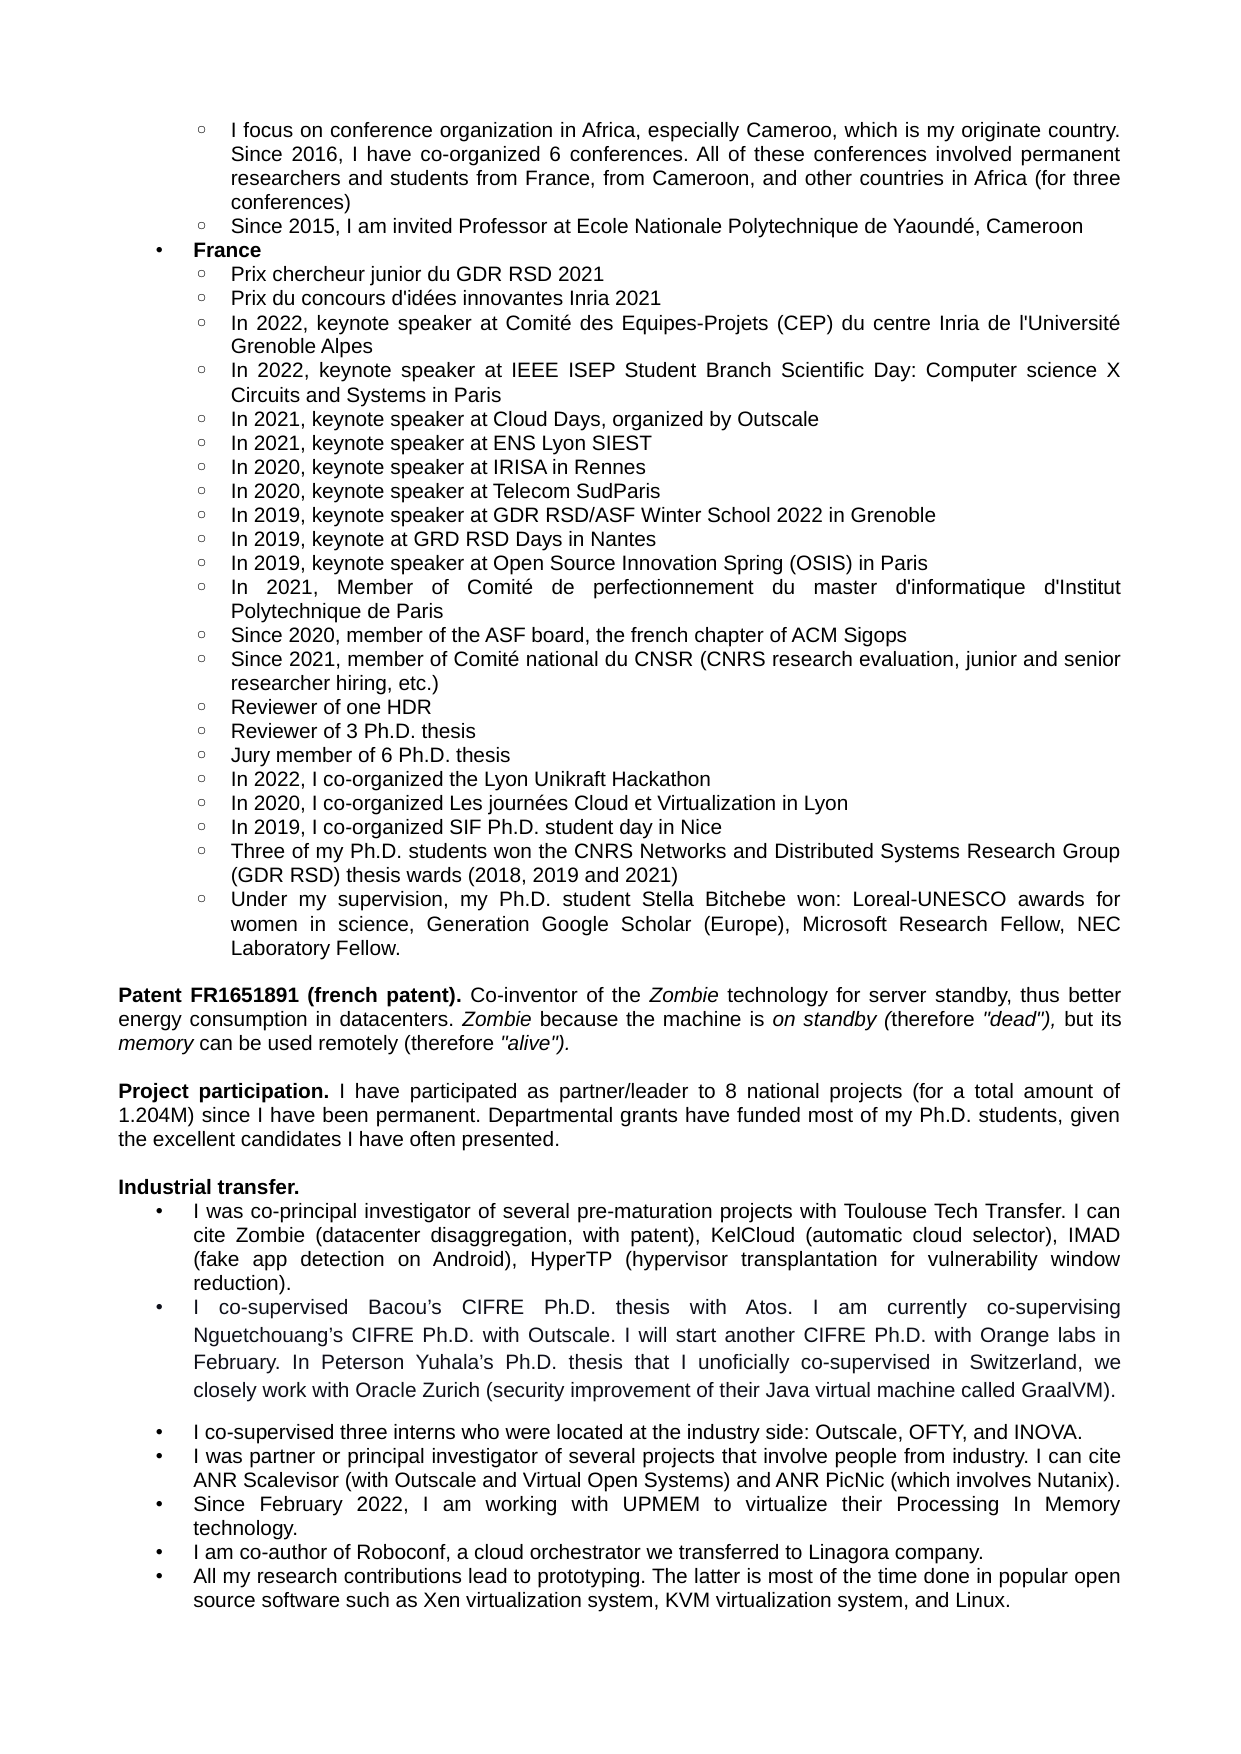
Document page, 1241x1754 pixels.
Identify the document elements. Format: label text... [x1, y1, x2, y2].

list Since 2015, I am invited Professor at Ecole Nationale Polytechnique de Yaoundé, Cameroon [193, 214, 1122, 238]
list Reviewer of 3 Ph.D. thesis [193, 719, 1122, 743]
list In 2021, keynote speaker at Cloud Days, organized by Outscale [193, 406, 1122, 430]
list I was partner or principal investigator of several projects that involve people from industry. I can cite ANR Scalevisor (with Outscale and Virtual Open Systems) and ANR PicNic (which involves Nutanix). [156, 1443, 1122, 1492]
text Patent FR1651891 (french patent). Co-inventor of the Zombie technology for server standby, thus better energy consumption in datacenters. Zombie because the machine is on standby (therefore "dead"), but its memory can be used remotely (therefore "alive"). [118, 983, 1122, 1055]
list In 2022, keynote speaker at Comité des Equipes-Projets (CEP) du centre Inria de l'Université Grenoble Alpes [193, 310, 1122, 358]
list Prix chercheur junior du GDR RSD 2021 [193, 262, 1122, 286]
list Jury member of 6 Ph.D. thesis [193, 743, 1122, 767]
list In 2019, keynote speaker at GDR RSD/ASF Winter School 2022 in Grenoble [193, 503, 1122, 527]
list Prix du concours d'idées innovantes Inria 2021 [193, 286, 1122, 310]
list In 2022, I co-organized the Lyon Unikraft Hackathon [193, 767, 1122, 791]
list All my research contributions lead to prototyping. The latter is most of the time done in popular open source software such as Xen virtualization system, KVM virtualization system, and Linux. [156, 1564, 1122, 1612]
list Three of my Ph.D. students won the CNRS Networks and Distributed Systems Research Group (GDR RSD) thesis wards (2018, 2019 and 2021) [193, 839, 1122, 887]
list In 2020, I co-organized Les journées Cloud et Virtualization in Lyon [193, 791, 1122, 815]
list In 2021, Member of Comité de perfectionnement du master d'informatique d'Institut Polytechnique de Paris [193, 575, 1122, 623]
text Project participation. I have participated as partner/leader to 8 national projects (for a total amount of 1.204M) since I have been permanent. Departmental grants have funded most of my Ph.D. students, given the excellent candidates I have often presented. [118, 1079, 1122, 1151]
list Since February 2022, I am working with UPMEM to virtualize their Processing In Memory technology. [156, 1492, 1122, 1539]
list I was co-principal investigator of several pre-maturation projects with Toulouse Tech Transfer. I can cite Zombie (datacenter disaggregation, with patent), KelCloud (automatic cloud selector), IMAD (fake app detection on Android), HyperTP (hypervisor transplantation for vulnerability window reduction). [156, 1199, 1122, 1295]
list Under my supervision, my Ph.D. student Stella Bitchebe won: Loreal-UNESCO awards for women in science, Generation Google Scholar (Europe), Microsoft Research Fellow, NEC Laboratory Fellow. [193, 887, 1122, 959]
list In 2019, keynote at GRD RSD Days in Nantes [193, 527, 1122, 551]
text Industrial transfer. [118, 1175, 1122, 1199]
list In 2019, I co-organized SIF Ph.D. student day in Nice [193, 815, 1122, 839]
list I focus on conference organization in Africa, especially Cameroo, which is my originate country. Since 2016, I have co-organized 6 conferences. All of these conferences involved permanent researchers and students from France, from Cameroon, and other countries in Africa (for three conferences) [193, 118, 1122, 214]
list In 2020, keynote speaker at Telecom SudParis [193, 478, 1122, 503]
list I am co-author of Roboconf, a cloud orchestrator we transferred to Linagora company. [156, 1539, 1122, 1564]
list In 2019, keynote speaker at Open Source Innovation Spring (OSIS) in Paris [193, 551, 1122, 575]
list I co-supervised three interns who were located at the industry side: Outscale, OFTY, and INOVA. [156, 1419, 1122, 1443]
list In 2022, keynote speaker at IEEE ISEP Student Branch Scientific Day: Computer science X Circuits and Systems in Paris [193, 358, 1122, 406]
list Since 2020, member of the ASF board, the french chapter of ACM Sigops [193, 623, 1122, 647]
list Since 2021, member of Comité national du CNSR (CNRS research evaluation, junior and senior researcher hiring, etc.) [193, 647, 1122, 695]
list Reviewer of one HDR [193, 695, 1122, 719]
list In 2021, keynote speaker at ENS Lyon SIEST [193, 430, 1122, 454]
list I co-supervised Bacou’s CIFRE Ph.D. thesis with Atos. I am currently co-supervising Nguetchouang’s CIFRE Ph.D. with Outscale. I will start another CIFRE Ph.D. with Orange labs in February. In Peterson Yuhala’s Ph.D. thesis that I unoficially co-supervised in Switzerland, we closely work with Oracle Zurich (security improvement of their Java virtual machine called GraalVM). [156, 1295, 1122, 1401]
list In 2020, keynote speaker at IRISA in Rennes [193, 454, 1122, 478]
list France [156, 238, 1122, 262]
